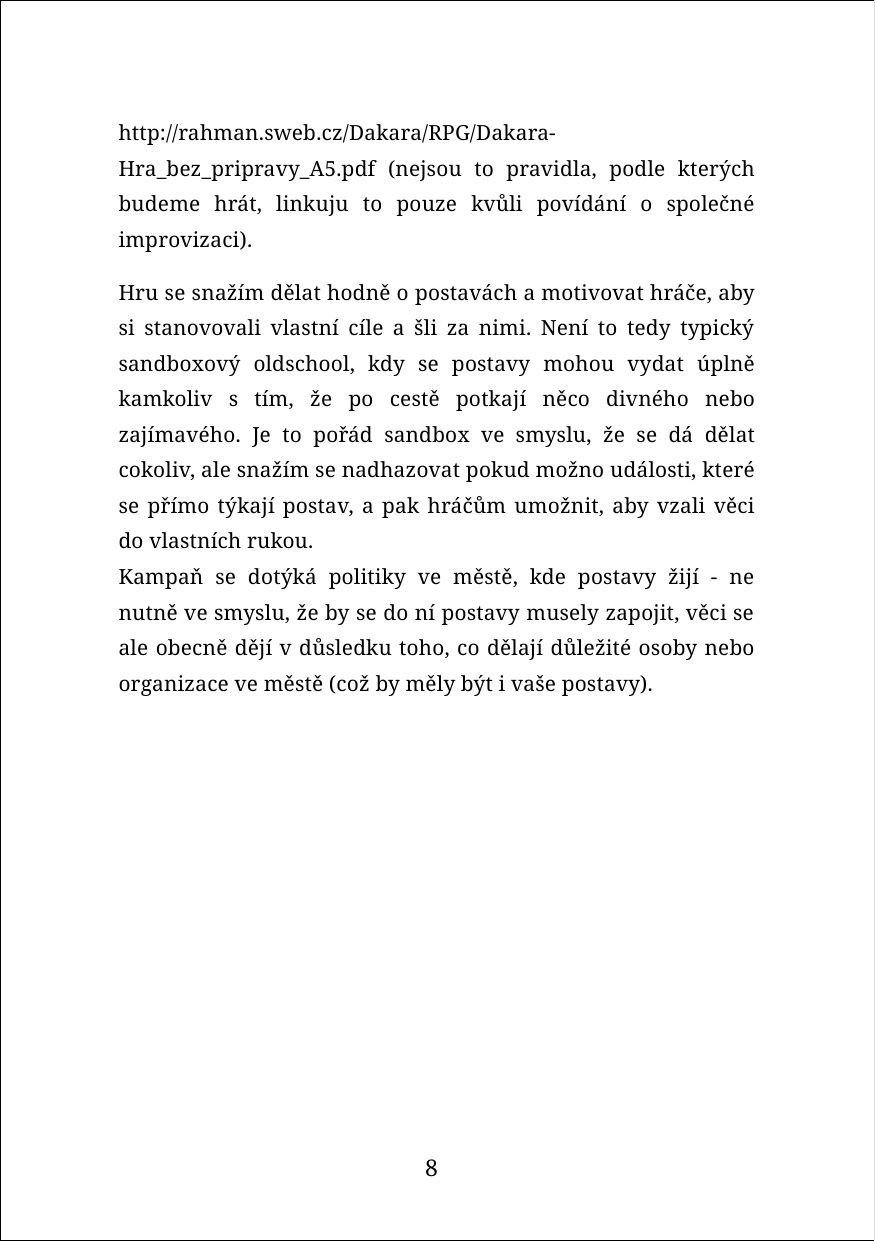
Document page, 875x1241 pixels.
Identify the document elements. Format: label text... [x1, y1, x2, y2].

text http://rahman.sweb.cz/Dakara/RPG/Dakara-Hra_bez_pripravy_A5.pdf (nejsou to pravidla, podle kterých budeme hrát, linkuju to pouze kvůli povídání o společné improvizaci). [118, 118, 756, 253]
text Hru se snažím dělat hodně o postavách a motivovat hráče, aby si stanovovali vlastní cíle a šli za nimi. Není to tedy typický sandboxový oldschool, kdy se postavy mohou vydat úplně kamkoliv s tím, že po cestě potkají něco divného nebo zajímavého. Je to pořád sandbox ve smyslu, že se dá dělat cokoliv, ale snažím se nadhazovat pokud možno události, které se přímo týkají postav, a pak hráčům umožnit, aby vzali věci do vlastních rukou. Kampaň se dotýká politiky ve městě, kde postavy žijí - ne nutně ve smyslu, že by se do ní postavy musely zapojit, věci se ale obecně dějí v důsledku toho, co dělají důležité osoby nebo organizace ve městě (což by měly být i vaše postavy). [118, 278, 756, 697]
